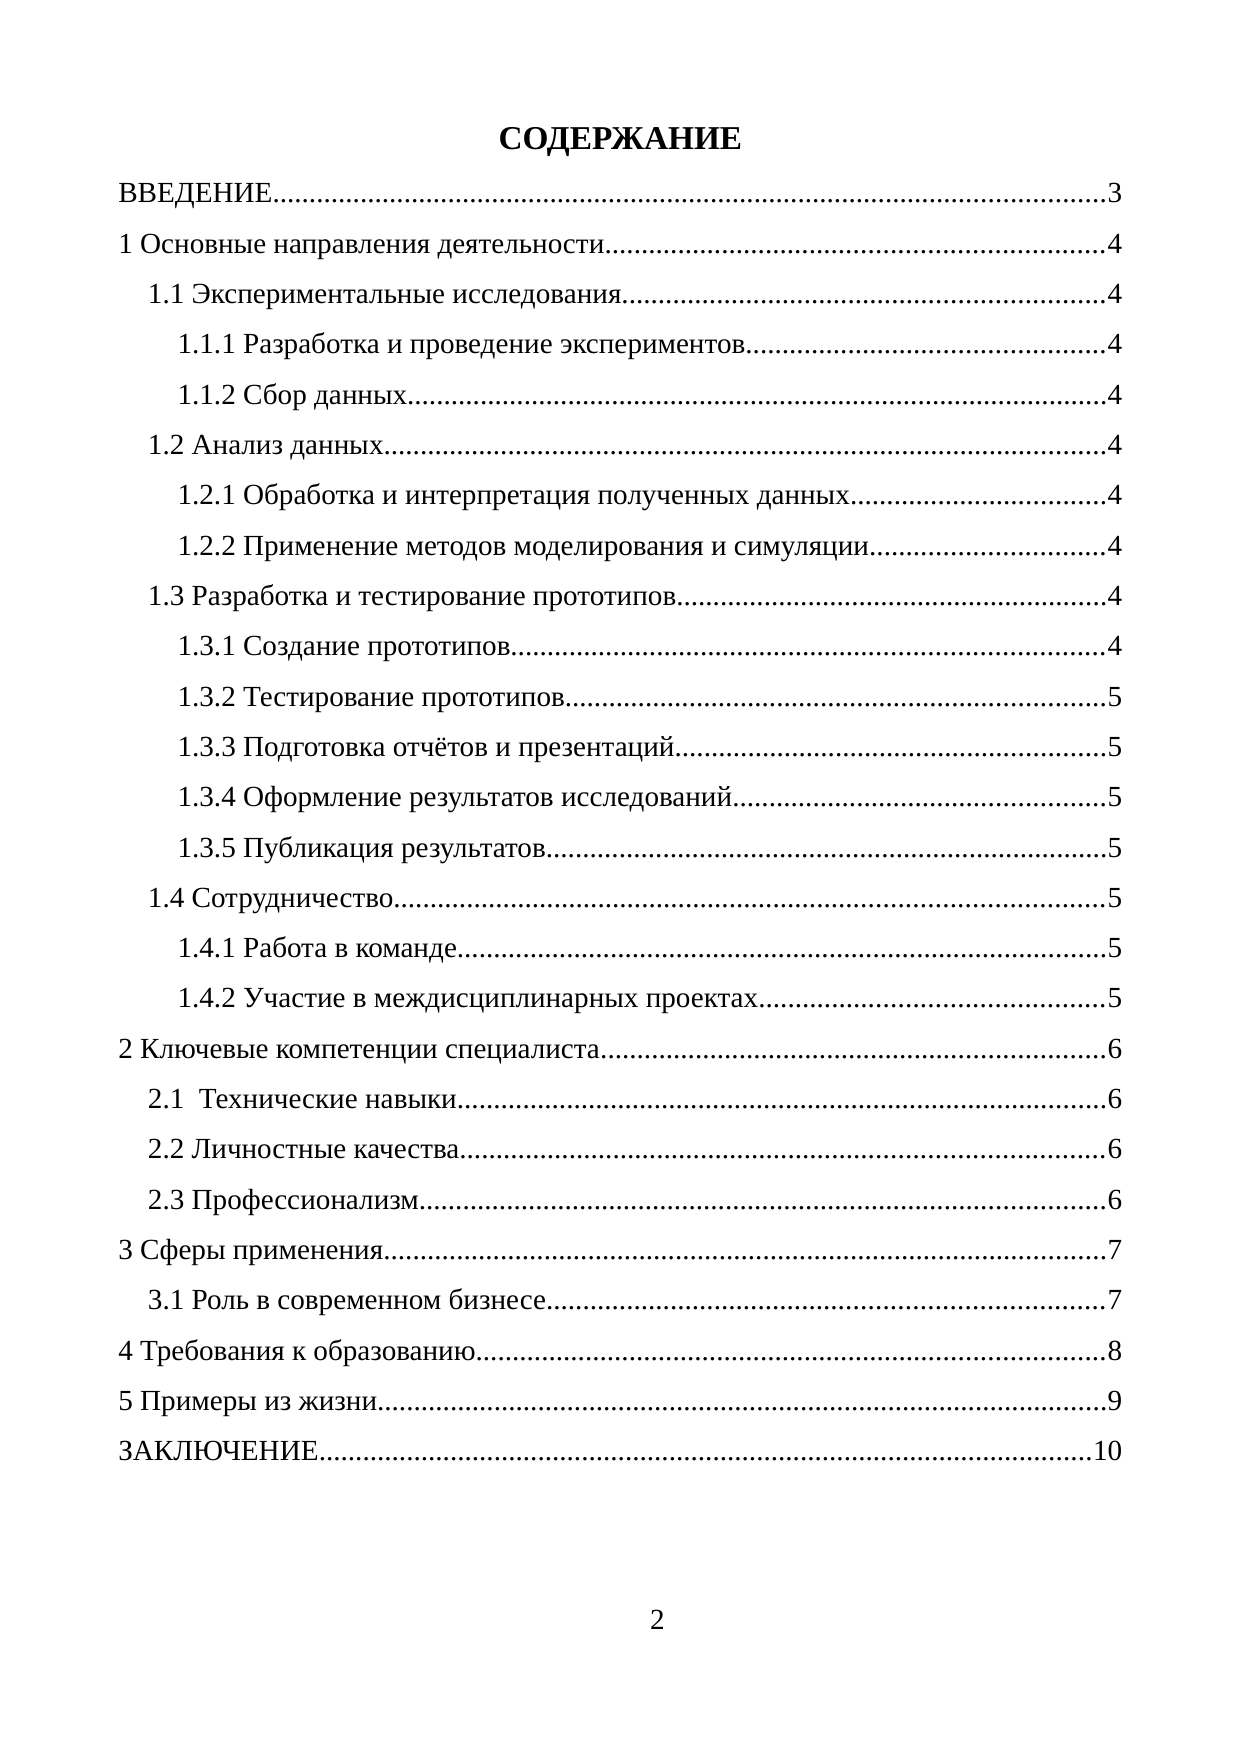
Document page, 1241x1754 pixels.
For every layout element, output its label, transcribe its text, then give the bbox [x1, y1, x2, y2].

text 1.1 Экспериментальные исследования 4 [148, 276, 1122, 310]
text 2.3 Профессионализм 6 [148, 1182, 1122, 1215]
text 1.4 Сотрудничество 5 [148, 880, 1122, 913]
text 1.3 Разработка и тестирование прототипов 4 [148, 578, 1122, 612]
text 1.4.2 Участие в междисциплинарных проектах 5 [177, 981, 1122, 1014]
text 1.3.2 Тестирование прототипов 5 [177, 679, 1122, 712]
text 1.2.2 Применение методов моделирования и симуляции 4 [177, 528, 1122, 561]
text ЗАКЛЮЧЕНИЕ 10 [118, 1433, 1122, 1467]
text 2.2 Личностные качества 6 [148, 1132, 1122, 1165]
text 1.2.1 Обработка и интерпретация полученных данных 4 [177, 477, 1122, 511]
text 3 Сферы применения 7 [118, 1232, 1122, 1266]
text 1.3.3 Подготовка отчётов и презентаций 5 [177, 729, 1122, 763]
subtitle Содержание [118, 118, 1122, 156]
text 1.2 Анализ данных 4 [148, 427, 1122, 461]
text 3.1 Роль в современном бизнесе 7 [148, 1282, 1122, 1316]
text 1.3.1 Создание прототипов 4 [177, 628, 1122, 662]
text 1.3.4 Оформление результатов исследований 5 [177, 779, 1122, 813]
text 1.1.2 Сбор данных 4 [177, 377, 1122, 410]
text 5 Примеры из жизни 9 [118, 1383, 1122, 1417]
text 1.3.5 Публикация результатов 5 [177, 830, 1122, 863]
text 1.1.1 Разработка и проведение экспериментов 4 [177, 327, 1122, 360]
text 1 Основные направления деятельности 4 [118, 226, 1122, 259]
text 1.4.1 Работа в команде 5 [177, 930, 1122, 964]
text ВВЕДЕНИЕ 3 [118, 176, 1122, 209]
text 4 Требования к образованию 8 [118, 1333, 1122, 1366]
text 2.1 Технические навыки 6 [148, 1081, 1122, 1115]
text 2 Ключевые компетенции специалиста 6 [118, 1031, 1122, 1064]
